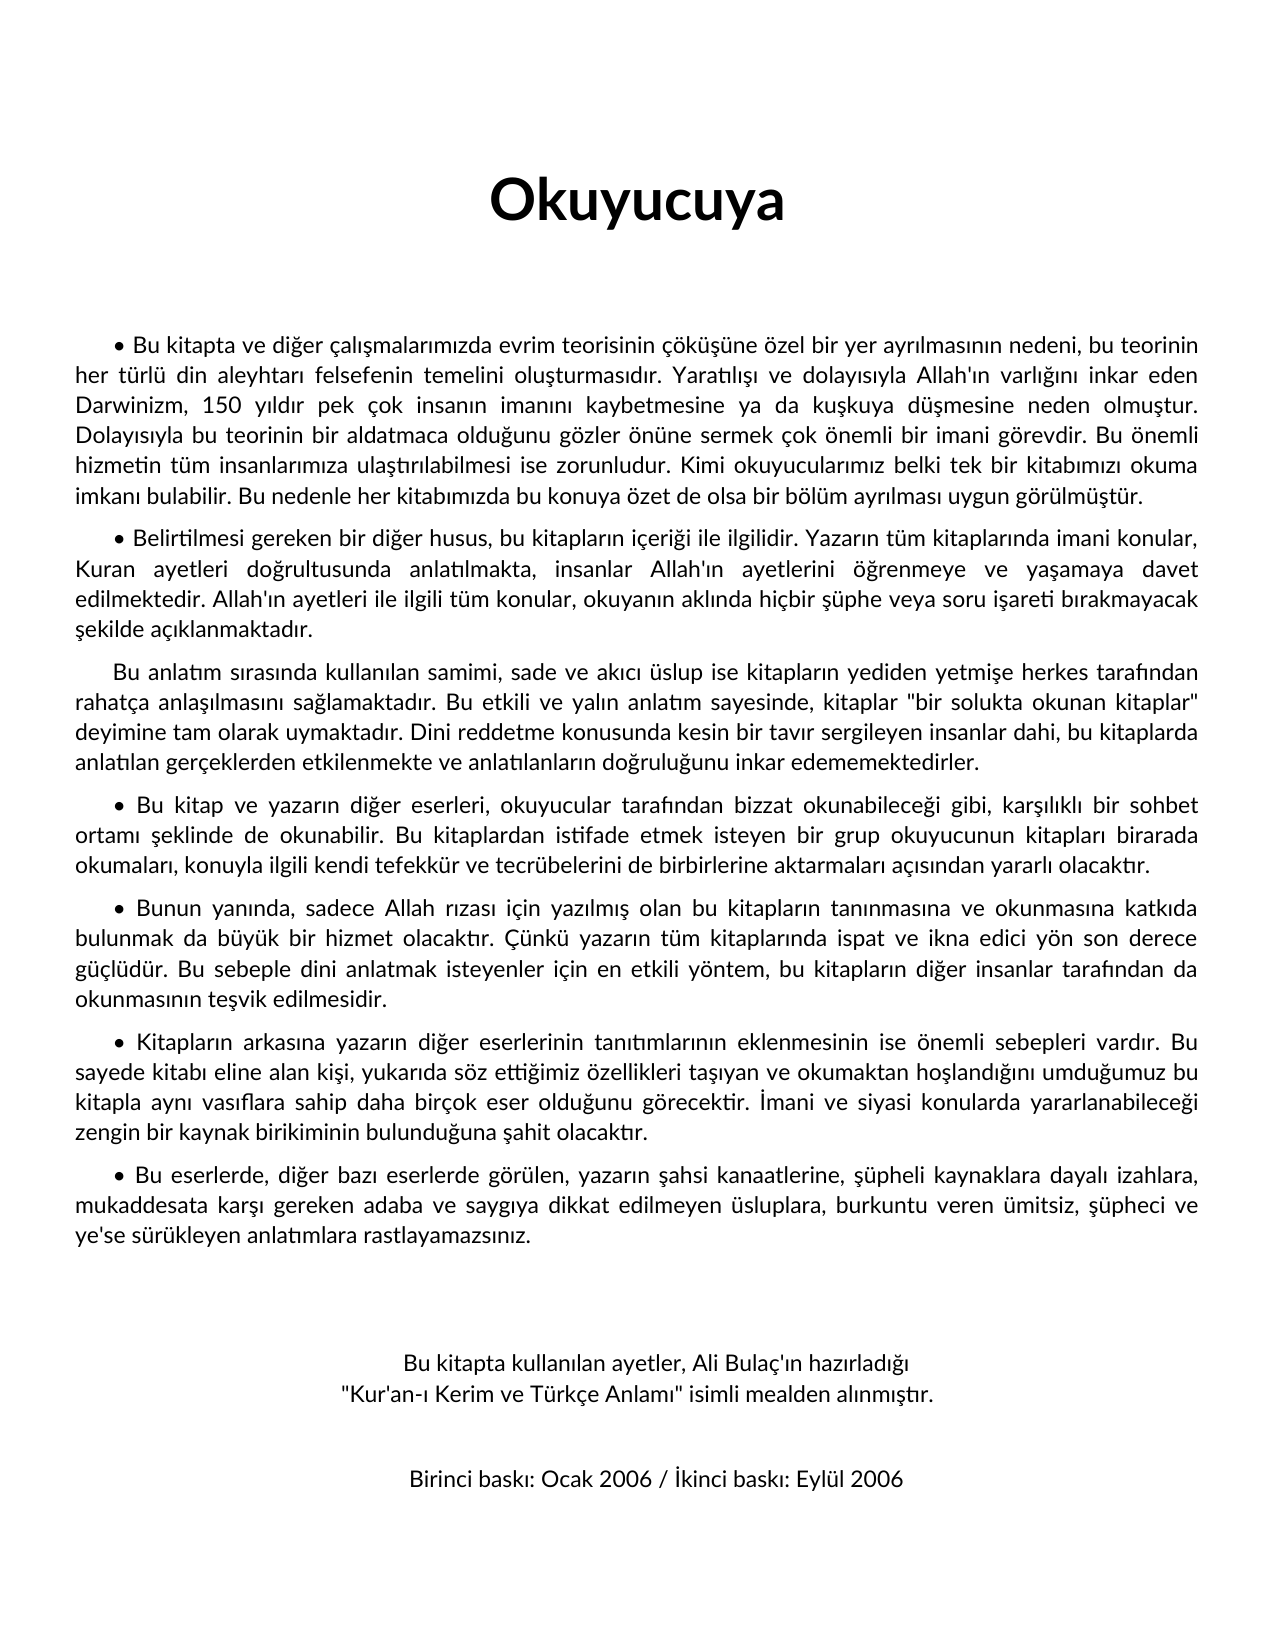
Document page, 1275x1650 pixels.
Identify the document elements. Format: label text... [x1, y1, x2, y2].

subtitle Okuyucuya [75, 162, 1200, 232]
text Bu anlatım sırasında kullanılan samimi, sade ve akıcı üslup ise kitapların yediden yetmişe herkes tarafından rahatça anlaşılmasını sağlamaktadır. Bu etkili ve yalın anlatım sayesinde, kitaplar "bir solukta okunan kitaplar" deyimine tam olarak uymaktadır. Dini reddetme konusunda kesin bir tavır sergileyen insanlar dahi, bu kitaplarda anlatılan gerçeklerden etkilenmekte ve anlatılanların doğruluğunu inkar edememektedirler. [75, 657, 1200, 776]
text • Kitapların arkasına yazarın diğer eserlerinin tanıtımlarının eklenmesinin ise önemli sebepleri vardır. Bu sayede kitabı eline alan kişi, yukarıda söz ettiğimiz özellikleri taşıyan ve okumaktan hoşlandığını umduğumuz bu kitapla aynı vasıflara sahip daha birçok eser olduğunu görecektir. İmani ve siyasi konularda yararlanabileceği zengin bir kaynak birikiminin bulunduğuna şahit olacaktır. [75, 1027, 1200, 1145]
text • Bunun yanında, sadece Allah rızası için yazılmış olan bu kitapların tanınmasına ve okunmasına katkıda bulunmak da büyük bir hizmet olacaktır. Çünkü yazarın tüm kitaplarında ispat ve ikna edici yön son derece güçlüdür. Bu sebeple dini anlatmak isteyenler için en etkili yöntem, bu kitapların diğer insanlar tarafından da okunmasının teşvik edilmesidir. [75, 894, 1200, 1012]
text • Bu kitapta ve diğer çalışmalarımızda evrim teorisinin çöküşüne özel bir yer ayrılmasının nedeni, bu teorinin her türlü din aleyhtarı felsefenin temelini oluşturmasıdır. Yaratılışı ve dolayısıyla Allah'ın varlığını inkar eden Darwinizm, 150 yıldır pek çok insanın imanını kaybetmesine ya da kuşkuya düşmesine neden olmuştur. Dolayısıyla bu teorinin bir aldatmaca olduğunu gözler önüne sermek çok önemli bir imani görevdir. Bu önemli hizmetin tüm insanlarımıza ulaştırılabilmesi ise zorunludur. Kimi okuyucularımız belki tek bir kitabımızı okuma imkanı bulabilir. Bu nedenle her kitabımızda bu konuya özet de olsa bir bölüm ayrılması uygun görülmüştür. [75, 330, 1200, 509]
text • Bu kitap ve yazarın diğer eserleri, okuyucular tarafından bizzat okunabileceği gibi, karşılıklı bir sohbet ortamı şeklinde de okunabilir. Bu kitaplardan istifade etmek isteyen bir grup okuyucunun kitapları birarada okumaları, konuyla ilgili kendi tefekkür ve tecrübelerini de birbirlerine aktarmaları açısından yararlı olacaktır. [75, 791, 1200, 879]
text Birinci baskı: Ocak 2006 / İkinci baskı: Eylül 2006 [75, 1465, 1200, 1492]
text Bu kitapta kullanılan ayetler, Ali Bulaç'ın hazırladığı "Kur'an-ı Kerim ve Türkçe Anlamı" isimli mealden alınmıştır. [75, 1349, 1200, 1407]
text • Bu eserlerde, diğer bazı eserlerde görülen, yazarın şahsi kanaatlerine, şüpheli kaynaklara dayalı izahlara, mukaddesata karşı gereken adaba ve saygıya dikkat edilmeyen üsluplara, burkuntu veren ümitsiz, şüpheci ve ye'se sürükleyen anlatımlara rastlayamazsınız. [75, 1161, 1200, 1248]
text • Belirtilmesi gereken bir diğer husus, bu kitapların içeriği ile ilgilidir. Yazarın tüm kitaplarında imani konular, Kuran ayetleri doğrultusunda anlatılmakta, insanlar Allah'ın ayetlerini öğrenmeye ve yaşamaya davet edilmektedir. Allah'ın ayetleri ile ilgili tüm konular, okuyanın aklında hiçbir şüphe veya soru işareti bırakmayacak şekilde açıklanmaktadır. [75, 524, 1200, 642]
